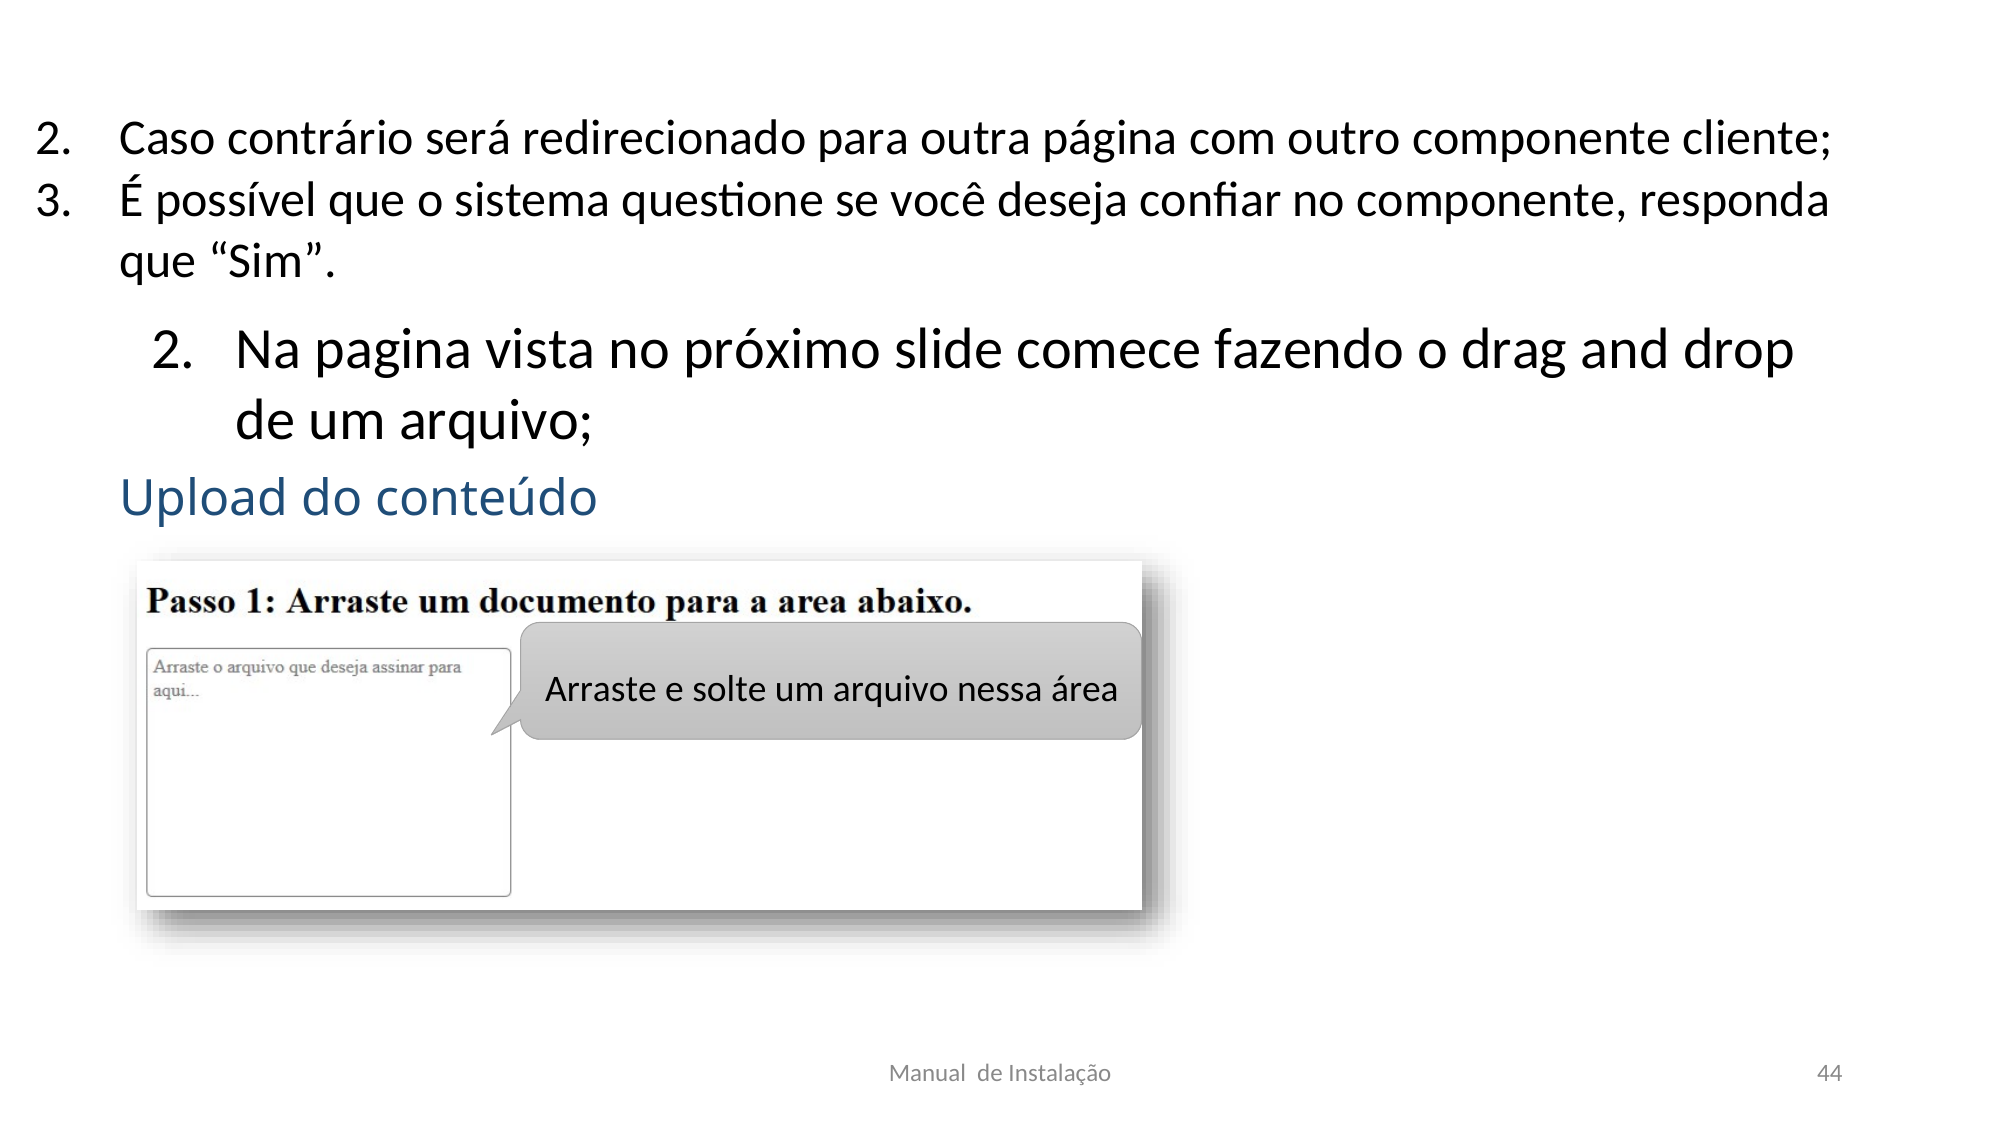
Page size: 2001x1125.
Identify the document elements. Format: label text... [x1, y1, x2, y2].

list Na pagina vista no próximo slide comece fazendo o drag and drop de um arquivo; [151, 312, 1842, 454]
list É possível que o sistema questione se você deseja confiar no componente, responda que “Sim”. [35, 168, 1842, 290]
subtitle Upload do conteúdo [119, 462, 1842, 530]
list Caso contrário será redirecionado para outra página com outro componente cliente; [35, 106, 1842, 167]
